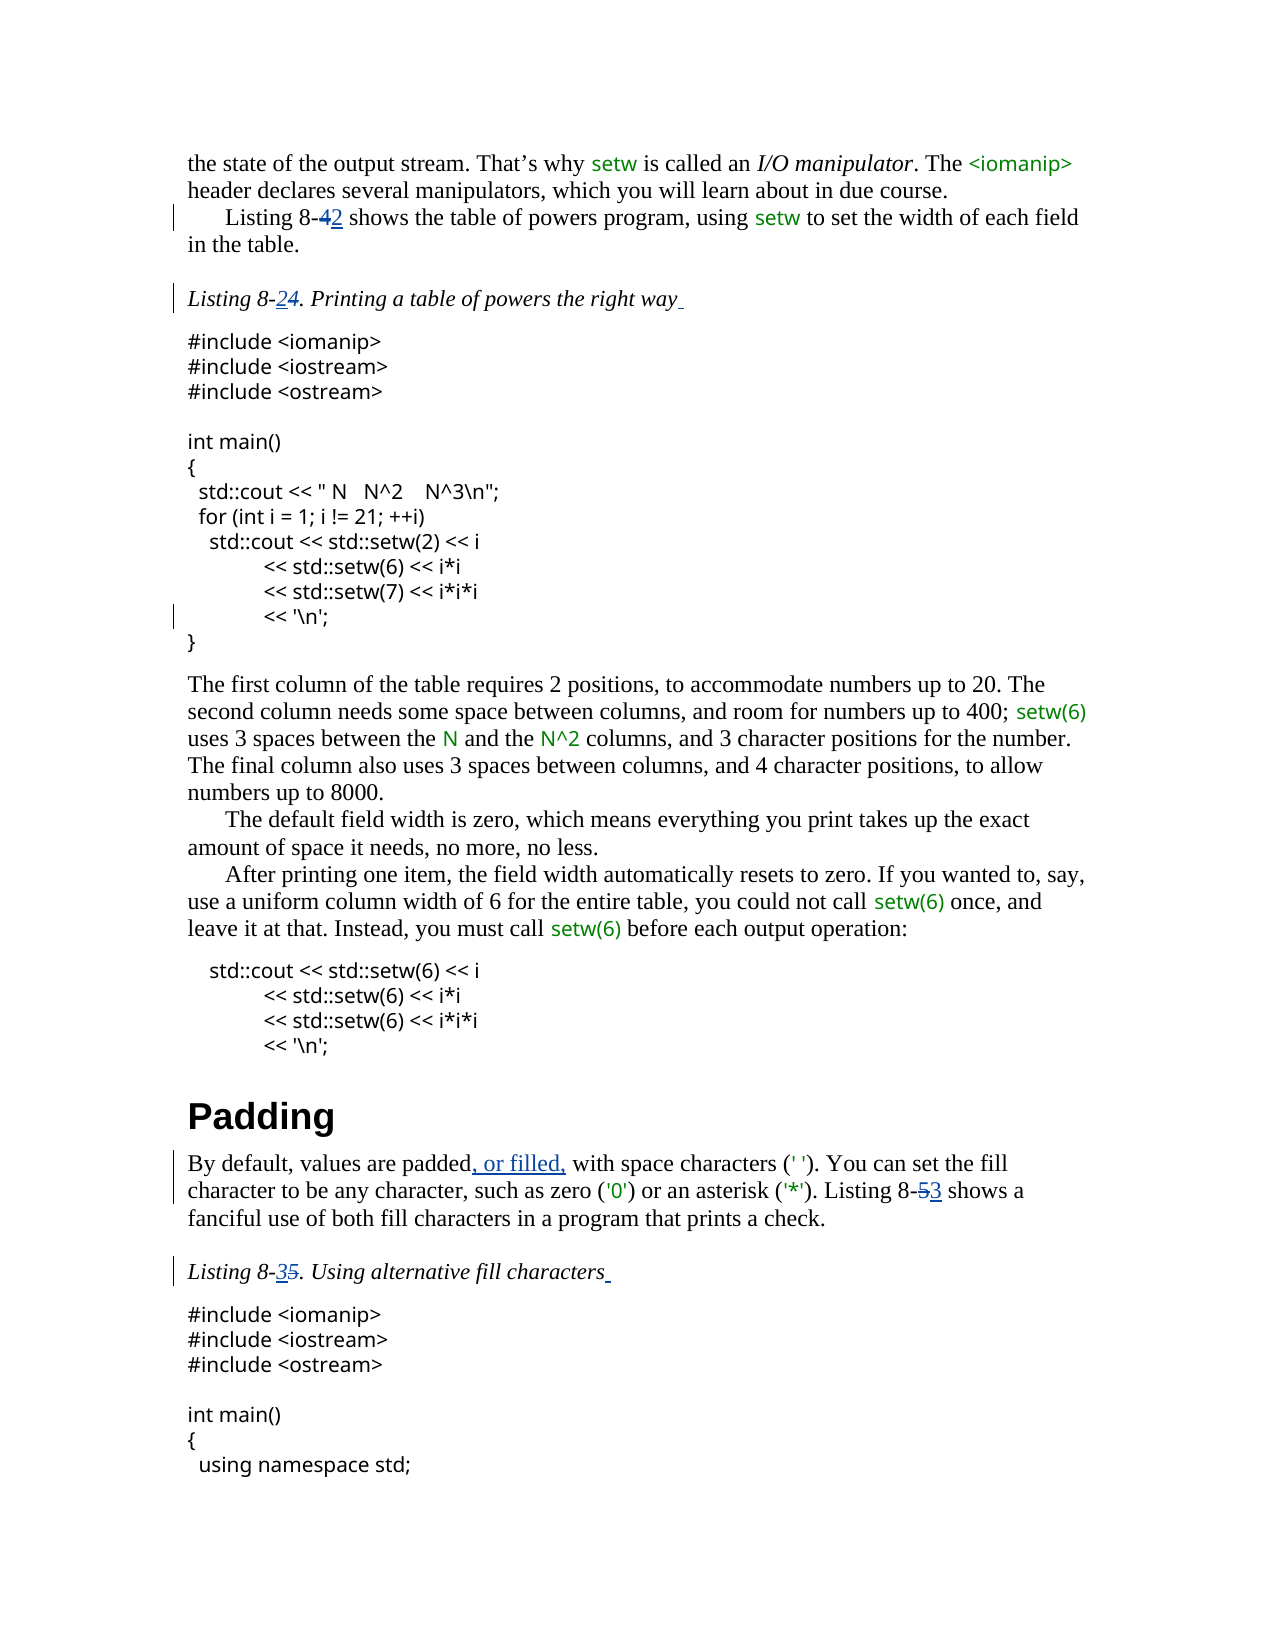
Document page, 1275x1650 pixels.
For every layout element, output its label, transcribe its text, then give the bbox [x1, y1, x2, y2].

text std::cout << " N N^2 N^3\n"; [187, 479, 1072, 504]
text #include <iomanip> [187, 329, 1072, 354]
text << std::setw(7) << i*i*i [187, 579, 1072, 604]
text After printing one item, the field width automatically resets to zero. If you wanted to, say, use a uniform column width of 6 for the entire table, you could not call setw(6) once, and leave it at that. Instead, you must call setw(6) before each output operation: [187, 860, 1087, 942]
text { [187, 1427, 1072, 1452]
text { [187, 454, 1072, 479]
text the state of the output stream. That’s why setw is called an I/O manipulator. The <iomanip> header declares several manipulators, which you will learn about in due course. [187, 150, 1087, 204]
text The default field width is zero, which means everything you print takes up the exact amount of space it needs, no more, no less. [187, 806, 1087, 860]
text using namespace std; [187, 1452, 1072, 1477]
text #include <iostream> [187, 1327, 1072, 1352]
text Listing 8-3. Using alternative fill characters [187, 1256, 1087, 1286]
text << '\n'; [187, 604, 1072, 629]
text int main() [187, 429, 1072, 454]
text int main() [187, 1402, 1072, 1427]
text #include <iomanip> [187, 1302, 1072, 1327]
text << std::setw(6) << i*i [187, 554, 1072, 579]
text #include <iostream> [187, 354, 1072, 379]
text The first column of the table requires 2 positions, to accommodate numbers up to 20. The second column needs some space between columns, and room for numbers up to 400; setw(6) uses 3 spaces between the N and the N^2 columns, and 3 character positions for the number. The final column also uses 3 spaces between columns, and 4 character positions, to allow numbers up to 8000. [187, 671, 1087, 806]
text #include <ostream> [187, 379, 1072, 404]
text for (int i = 1; i != 21; ++i) [187, 504, 1072, 529]
text } [187, 629, 1072, 654]
text #include <ostream> [187, 1352, 1072, 1377]
text Listing 8-2. Printing a table of powers the right way [187, 283, 1087, 312]
text << '\n'; [187, 1033, 1072, 1058]
subtitle Padding [187, 1096, 1087, 1138]
text << std::setw(6) << i*i [187, 983, 1072, 1008]
text std::cout << std::setw(6) << i [187, 958, 1072, 983]
text Listing 8-24 shows the table of powers program, using setw to set the width of each field in the table. [187, 204, 1087, 258]
text << std::setw(6) << i*i*i [187, 1008, 1072, 1033]
text std::cout << std::setw(2) << i [187, 529, 1072, 554]
text By default, values are padded, or filled, with space characters (' '). You can set the fill character to be any character, such as zero ('0') or an asterisk ('*'). Listing 8-35 shows a fanciful use of both fill characters in a program that prints a check. [187, 1150, 1087, 1231]
